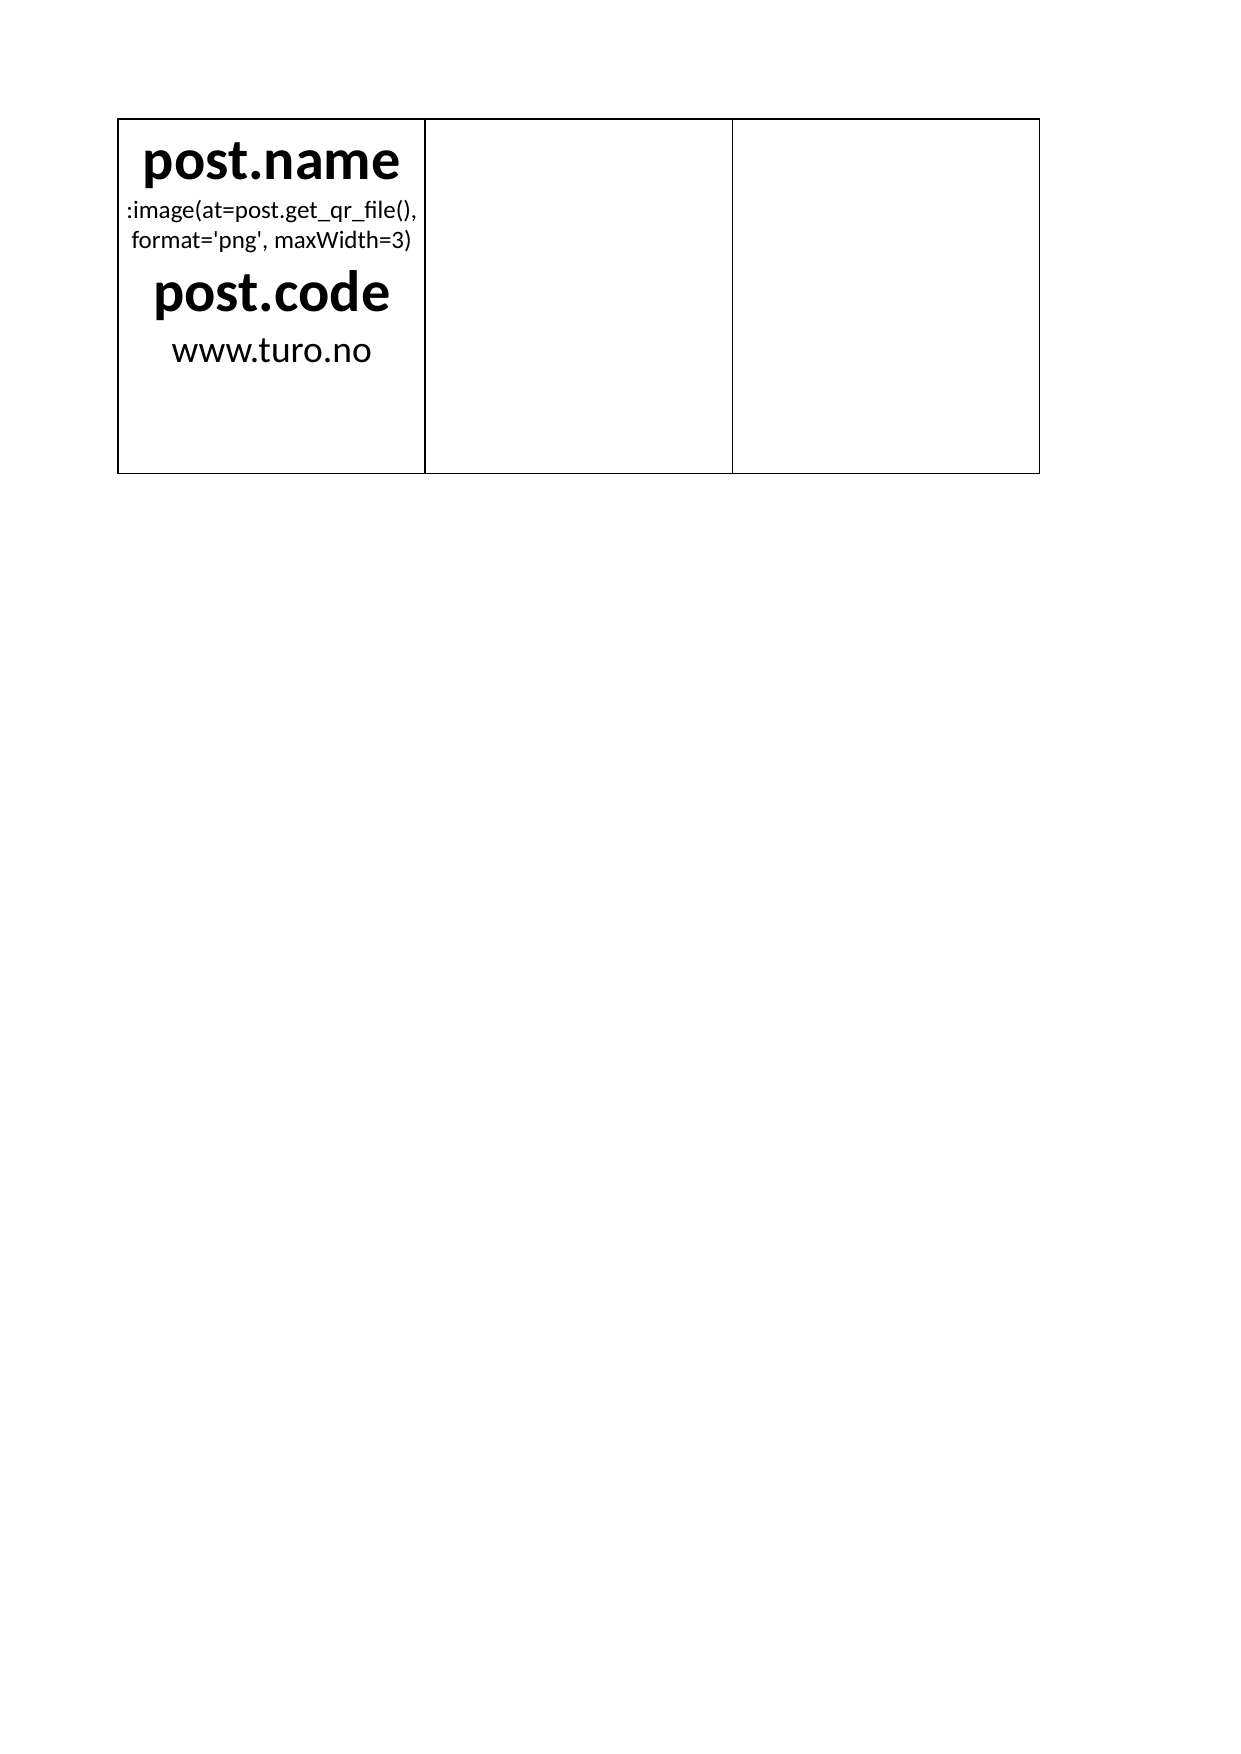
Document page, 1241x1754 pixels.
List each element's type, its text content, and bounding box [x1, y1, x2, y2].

table_header [733, 120, 1039, 472]
table_header post.name :image(at=post.get_qr_file(), format='png', maxWidth=3) post.code www.turo.no [119, 120, 424, 472]
table_header [426, 120, 732, 472]
